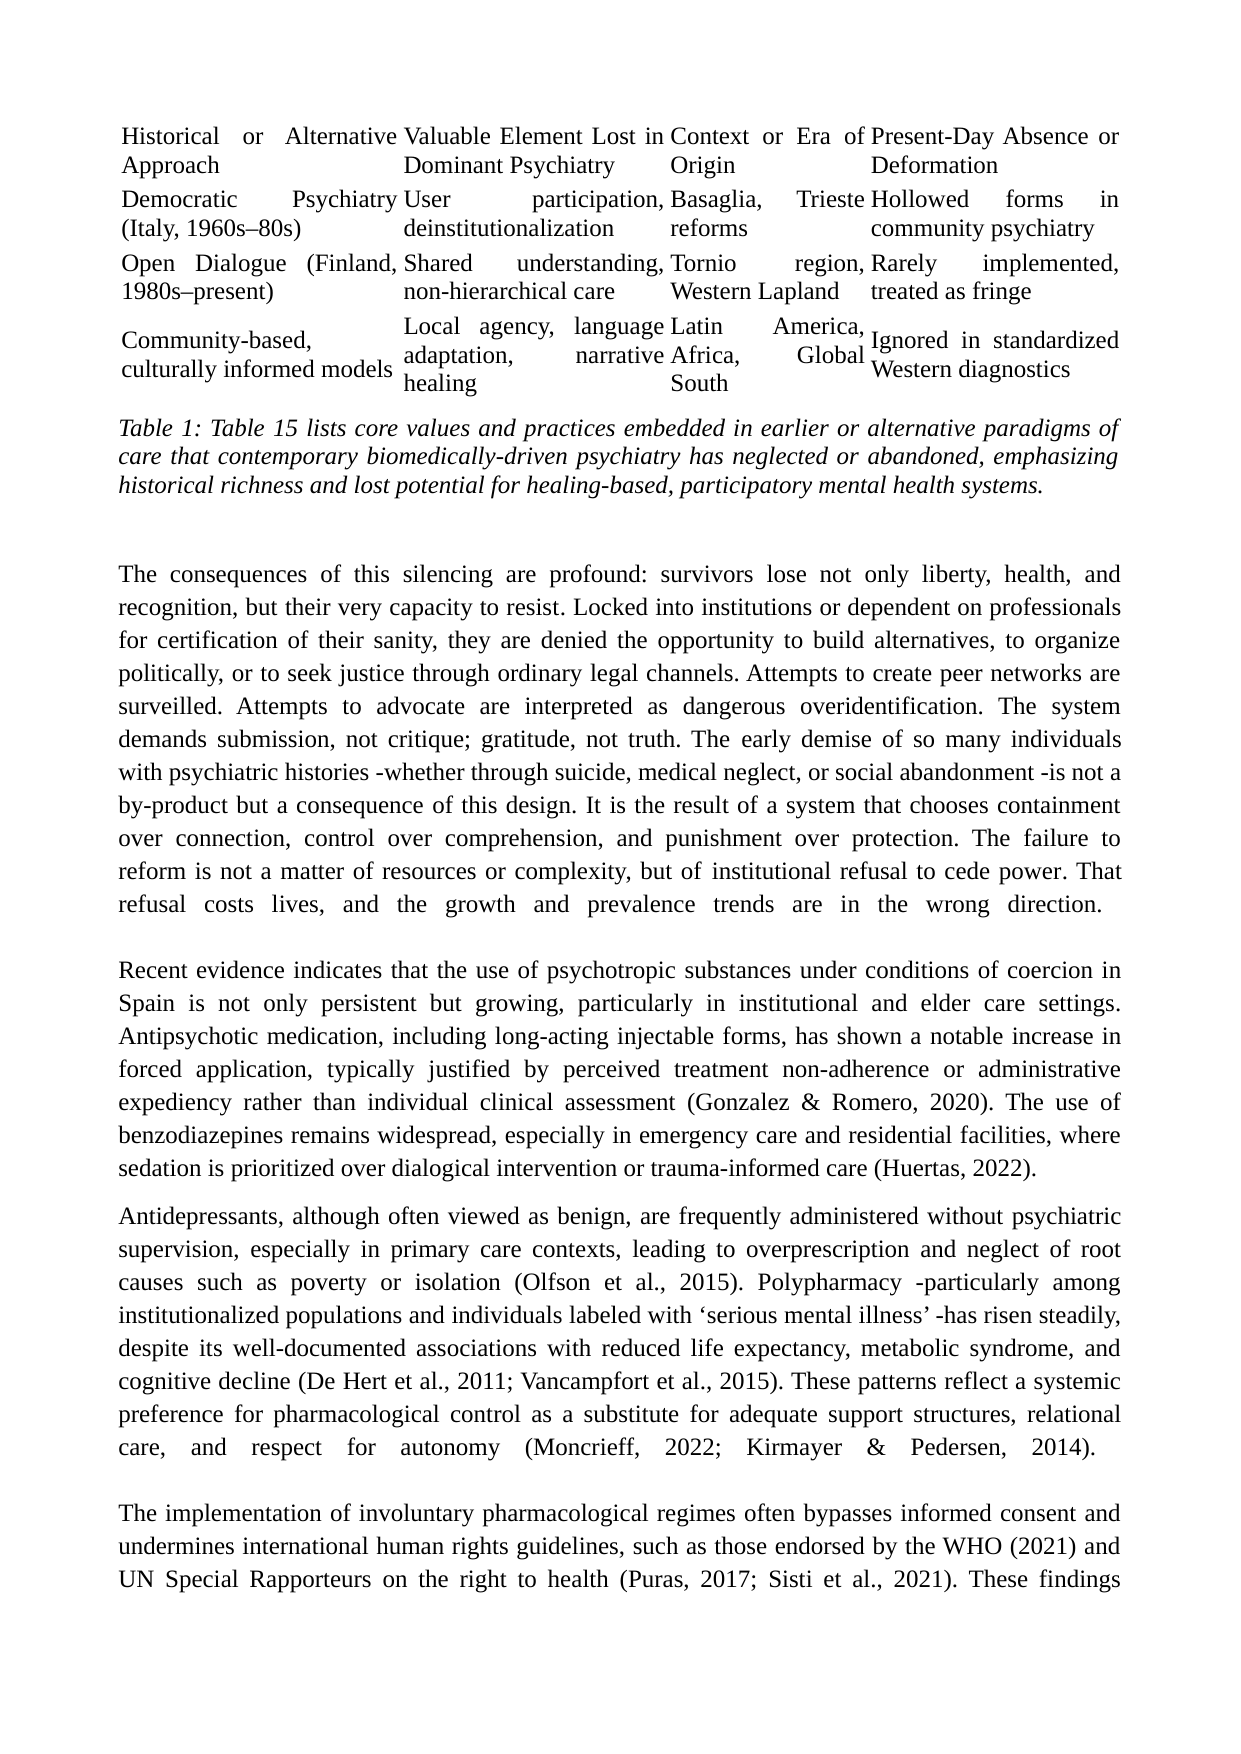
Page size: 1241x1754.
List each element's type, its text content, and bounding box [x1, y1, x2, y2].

table_header Present-Day Absence or Deformation [868, 118, 1122, 181]
table_cell User participation, deinstitutionalization [400, 181, 667, 245]
table_cell Local agency, language adaptation, narrative healing [400, 308, 667, 400]
table_cell Hollowed forms in community psychiatry [868, 181, 1122, 245]
table_header Valuable Element Lost in Dominant Psychiatry [400, 118, 667, 181]
table_cell Latin America, Africa, Global South [667, 308, 868, 400]
table_cell Community-based, culturally informed models [118, 308, 400, 400]
table_header Context or Era of Origin [667, 118, 868, 181]
table_cell Tornio region, Western Lapland [667, 245, 868, 308]
text Table 1: Table 15 lists core values and practices embedded in earlier or alternative paradigms of care that contemporary biomedically-driven psychiatry has neglected or abandoned, emphasizing historical richness and lost potential for healing-based, participatory mental health systems. [118, 413, 1122, 499]
table_cell Democratic Psychiatry (Italy, 1960s–80s) [118, 181, 400, 245]
table_cell Shared understanding, non-hierarchical care [400, 245, 667, 308]
table_header Historical or Alternative Approach [118, 118, 400, 181]
table_cell Open Dialogue (Finland, 1980s–present) [118, 245, 400, 308]
table_cell Ignored in standardized Western diagnostics [868, 308, 1122, 400]
table_cell Rarely implemented, treated as fringe [868, 245, 1122, 308]
text The consequences of this silencing are profound: survivors lose not only liberty, health, and recognition, but their very capacity to resist. Locked into institutions or dependent on professionals for certification of their sanity, they are denied the opportunity to build alternatives, to organize politically, or to seek justice through ordinary legal channels. Attempts to create peer networks are surveilled. Attempts to advocate are interpreted as dangerous overidentification. The system demands submission, not critique; gratitude, not truth. The early demise of so many individuals with psychiatric histories -whether through suicide, medical neglect, or social abandonment -is not a by-product but a consequence of this design. It is the result of a system that chooses containment over connection, control over comprehension, and punishment over protection. The failure to reform is not a matter of resources or complexity, but of institutional refusal to cede power. That refusal costs lives, and the growth and prevalence trends are in the wrong direction. Recent evidence indicates that the use of psychotropic substances under conditions of coercion in Spain is not only persistent but growing, particularly in institutional and elder care settings. Antipsychotic medication, including long-acting injectable forms, has shown a notable increase in forced application, typically justified by perceived treatment non-adherence or administrative expediency rather than individual clinical assessment (Gonzalez & Romero, 2020). The use of benzodiazepines remains widespread, especially in emergency care and residential facilities, where sedation is prioritized over dialogical intervention or trauma-informed care (Huertas, 2022). [118, 559, 1122, 1182]
table_cell Basaglia, Trieste reforms [667, 181, 868, 245]
text Antidepressants, although often viewed as benign, are frequently administered without psychiatric supervision, especially in primary care contexts, leading to overprescription and neglect of root causes such as poverty or isolation (Olfson et al., 2015). Polypharmacy -particularly among institutionalized populations and individuals labeled with ‘serious mental illness’ -has risen steadily, despite its well-documented associations with reduced life expectancy, metabolic syndrome, and cognitive decline (De Hert et al., 2011; Vancampfort et al., 2015). These patterns reflect a systemic preference for pharmacological control as a substitute for adequate support structures, relational care, and respect for autonomy (Moncrieff, 2022; Kirmayer & Pedersen, 2014). The implementation of involuntary pharmacological regimes often bypasses informed consent and undermines international human rights guidelines, such as those endorsed by the WHO (2021) and UN Special Rapporteurs on the right to health (Puras, 2017; Sisti et al., 2021). These findings [118, 1201, 1122, 1593]
